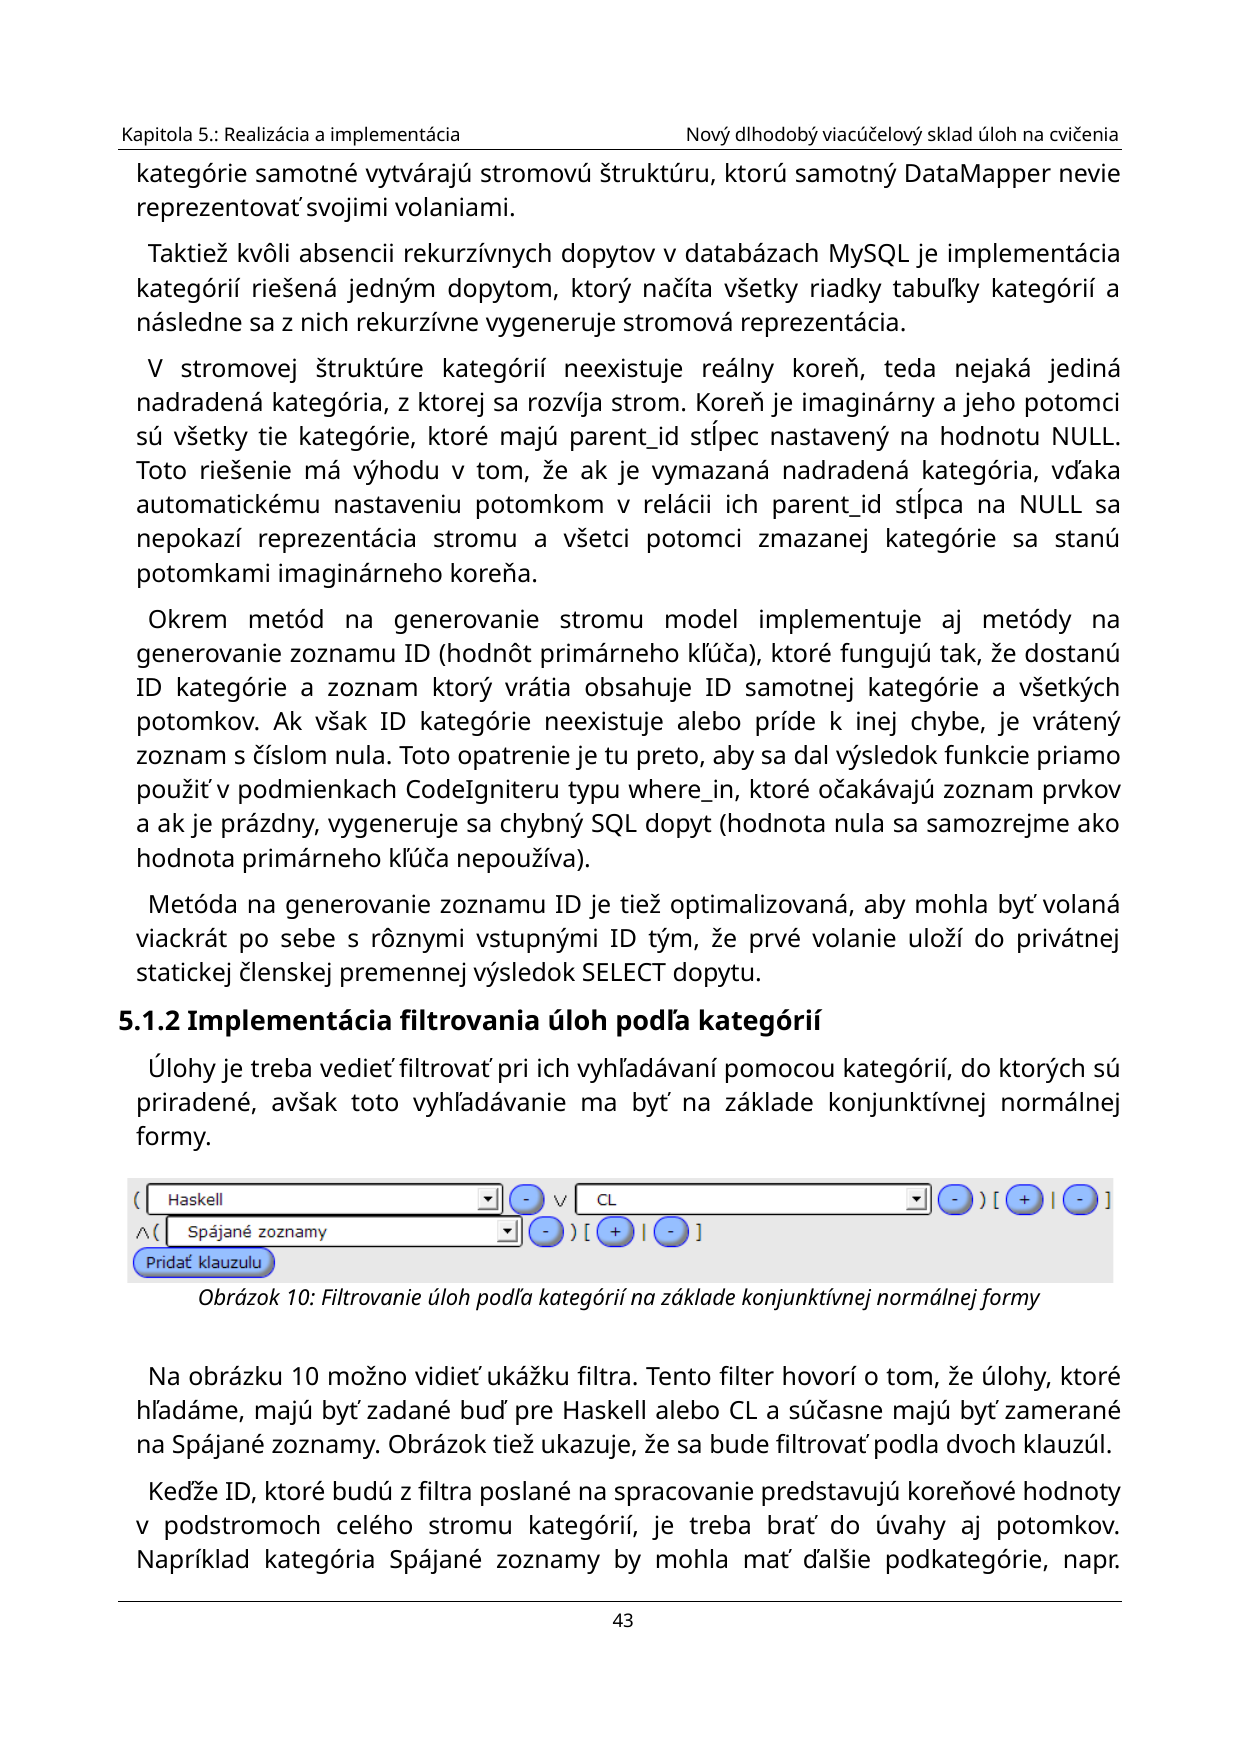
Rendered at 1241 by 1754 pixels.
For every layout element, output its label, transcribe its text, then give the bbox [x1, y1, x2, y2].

text V stromovej štruktúre kategórií neexistuje reálny koreň, teda nejaká jediná nadradená kategória, z ktorej sa rozvíja strom. Koreň je imaginárny a jeho potomci sú všetky tie kategórie, ktoré majú parent_id stĺpec nastavený na hodnotu NULL. Toto riešenie má výhodu v tom, že ak je vymazaná nadradená kategória, vďaka automatickému nastaveniu potomkom v relácii ich parent_id stĺpca na NULL sa nepokazí reprezentácia stromu a všetci potomci zmazanej kategórie sa stanú potomkami imaginárneho koreňa. [136, 351, 1122, 589]
picture [127, 1178, 1114, 1283]
text Metóda na generovanie zoznamu ID je tiež optimalizovaná, aby mohla byť volaná viackrát po sebe s rôznymi vstupnými ID tým, že prvé volanie uloží do privátnej statickej členskej premennej výsledok SELECT dopytu. [136, 887, 1122, 989]
subtitle Implementácia filtrovania úloh podľa kategórií [118, 1001, 1122, 1038]
text Úlohy je treba vedieť filtrovať pri ich vyhľadávaní pomocou kategórií, do ktorých sú priradené, avšak toto vyhľadávanie ma byť na základe konjunktívnej normálnej formy. [136, 1051, 1122, 1153]
text Taktiež kvôli absencii rekurzívnych dopytov v databázach MySQL je implementácia kategórií riešená jedným dopytom, ktorý načíta všetky riadky tabuľky kategórií a následne sa z nich rekurzívne vygeneruje stromová reprezentácia. [136, 236, 1122, 338]
text kategórie samotné vytvárajú stromovú štruktúru, ktorú samotný DataMapper nevie reprezentovať svojimi volaniami. [136, 156, 1122, 224]
text Na obrázku 10 možno vidieť ukážku filtra. Tento filter hovorí o tom, že úlohy, ktoré hľadáme, majú byť zadané buď pre Haskell alebo CL a súčasne majú byť zamerané na Spájané zoznamy. Obrázok tiež ukazuje, že sa bude filtrovať podla dvoch klauzúl. [136, 1359, 1122, 1461]
text Obrázok 10: Filtrovanie úloh podľa kategórií na základe konjunktívnej normálnej formy [127, 1283, 1113, 1312]
text Keďže ID, ktoré budú z filtra poslané na spracovanie predstavujú koreňové hodnoty v podstromoch celého stromu kategórií, je treba brať do úvahy aj potomkov. Napríklad kategória Spájané zoznamy by mohla mať ďalšie podkategórie, napr. [136, 1473, 1122, 1576]
text Okrem metód na generovanie stromu model implementuje aj metódy na generovanie zoznamu ID (hodnôt primárneho kľúča), ktoré fungujú tak, že dostanú ID kategórie a zoznam ktorý vrátia obsahuje ID samotnej kategórie a všetkých potomkov. Ak však ID kategórie neexistuje alebo príde k inej chybe, je vrátený zoznam s číslom nula. Toto opatrenie je tu preto, aby sa dal výsledok funkcie priamo použiť v podmienkach CodeIgniteru typu where_in, ktoré očakávajú zoznam prvkov a ak je prázdny, vygeneruje sa chybný SQL dopyt (hodnota nula sa samozrejme ako hodnota primárneho kľúča nepoužíva). [136, 602, 1122, 874]
